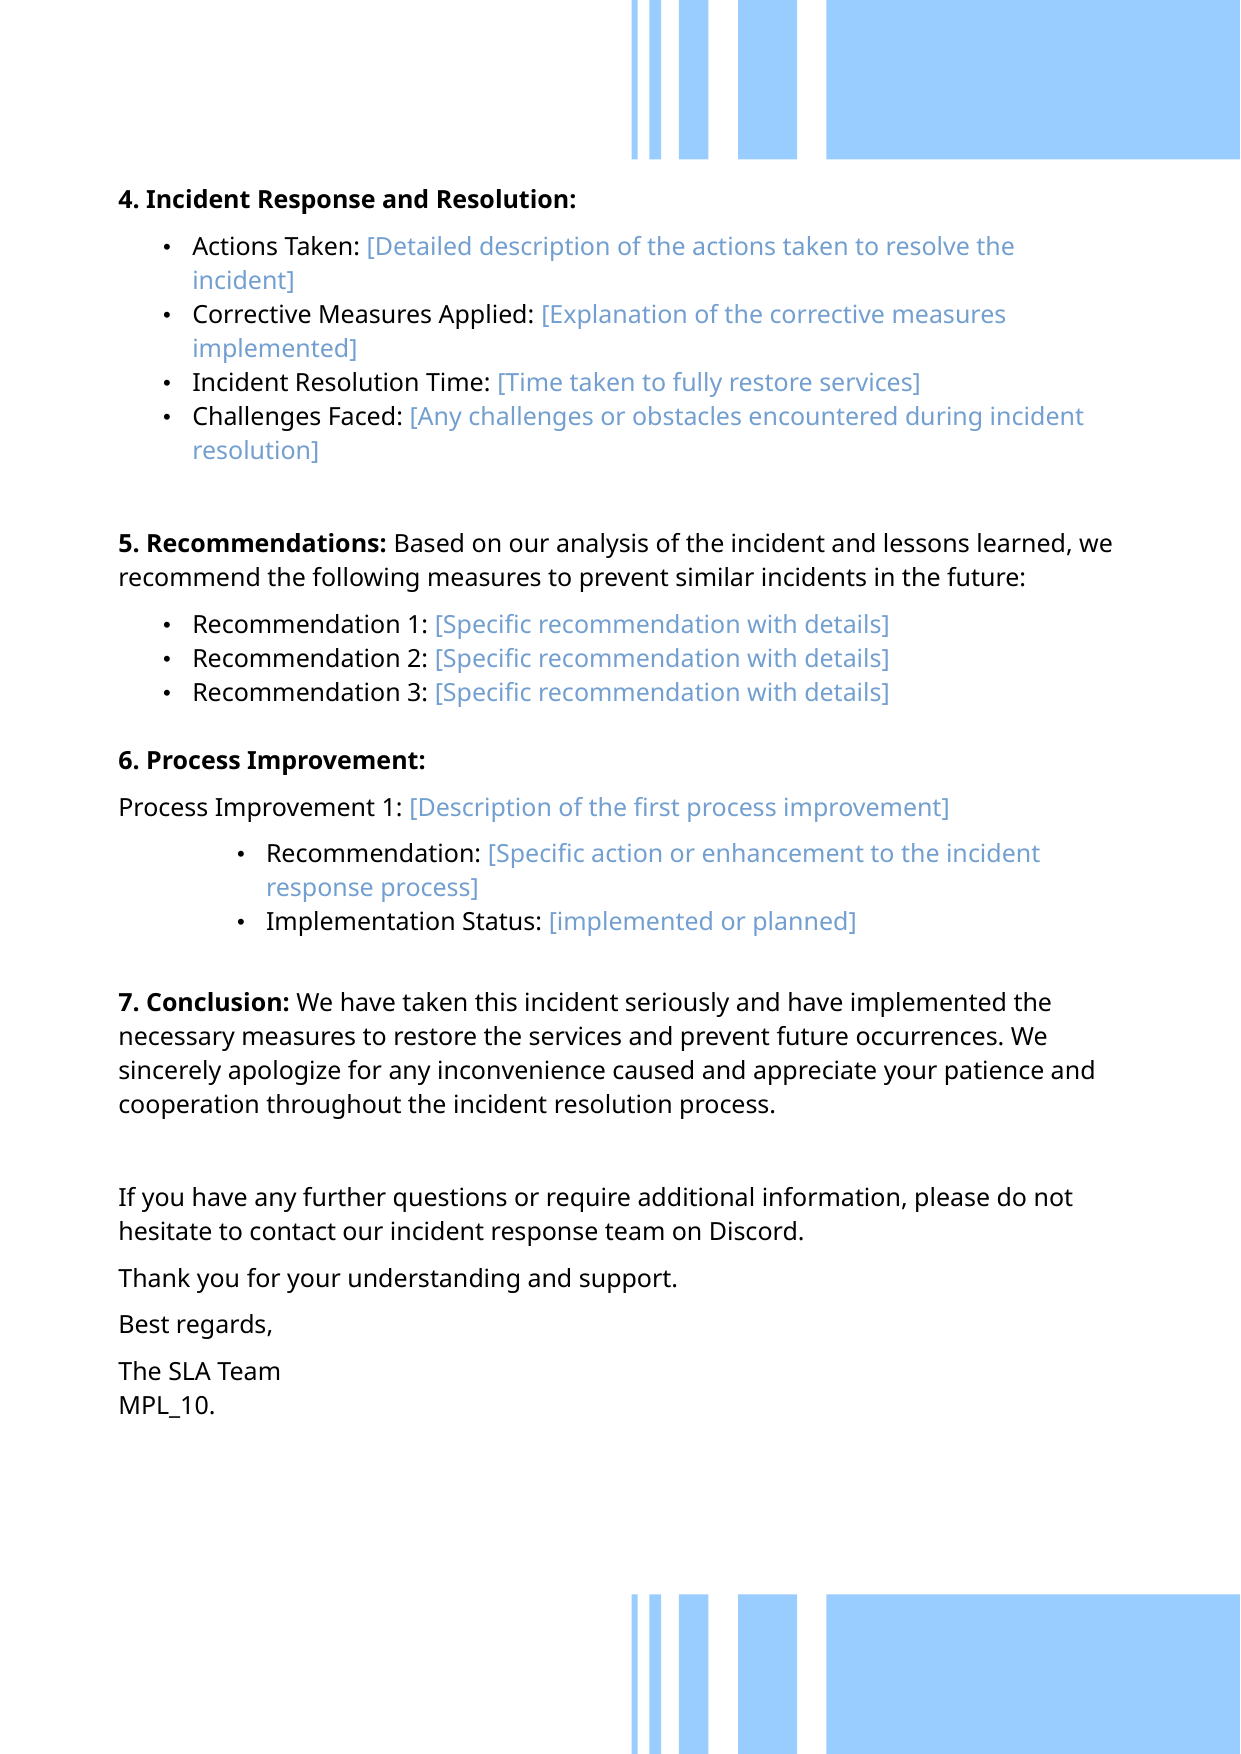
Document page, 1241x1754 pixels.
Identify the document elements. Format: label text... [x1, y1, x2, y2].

list Recommendation 2: [Specific recommendation with details] [162, 640, 1122, 674]
text Process Improvement 1: [Description of the first process improvement] [118, 789, 1122, 823]
list Corrective Measures Applied: [Explanation of the corrective measures implemented] [162, 296, 1122, 364]
list Implementation Status: [implemented or planned] [236, 904, 1122, 938]
text 6. Process Improvement: [118, 743, 1122, 777]
text The SLA Team MPL_10. [118, 1353, 1122, 1422]
list Recommendation 3: [Specific recommendation with details] [162, 674, 1122, 708]
text 5. Recommendations: Based on our analysis of the incident and lessons learned, we recommend the following measures to prevent similar incidents in the future: [118, 526, 1122, 594]
list Actions Taken: [Detailed description of the actions taken to resolve the incident] [162, 228, 1122, 296]
text 7. Conclusion: We have taken this incident seriously and have implemented the necessary measures to restore the services and prevent future occurrences. We sincerely apologize for any inconvenience caused and appreciate your patience and cooperation throughout the incident resolution process. [118, 984, 1122, 1121]
text Best regards, [118, 1307, 1122, 1341]
text If you have any further questions or require additional information, please do not hesitate to contact our incident response team on Discord. [118, 1180, 1122, 1248]
text 4. Incident Response and Resolution: [118, 182, 1122, 216]
list Recommendation: [Specific action or enhancement to the incident response process] [236, 836, 1122, 904]
list Recommendation 1: [Specific recommendation with details] [162, 606, 1122, 640]
list Challenges Faced: [Any challenges or obstacles encountered during incident resolution] [162, 398, 1122, 467]
text Thank you for your understanding and support. [118, 1260, 1122, 1294]
list Incident Resolution Time: [Time taken to fully restore services] [162, 364, 1122, 398]
